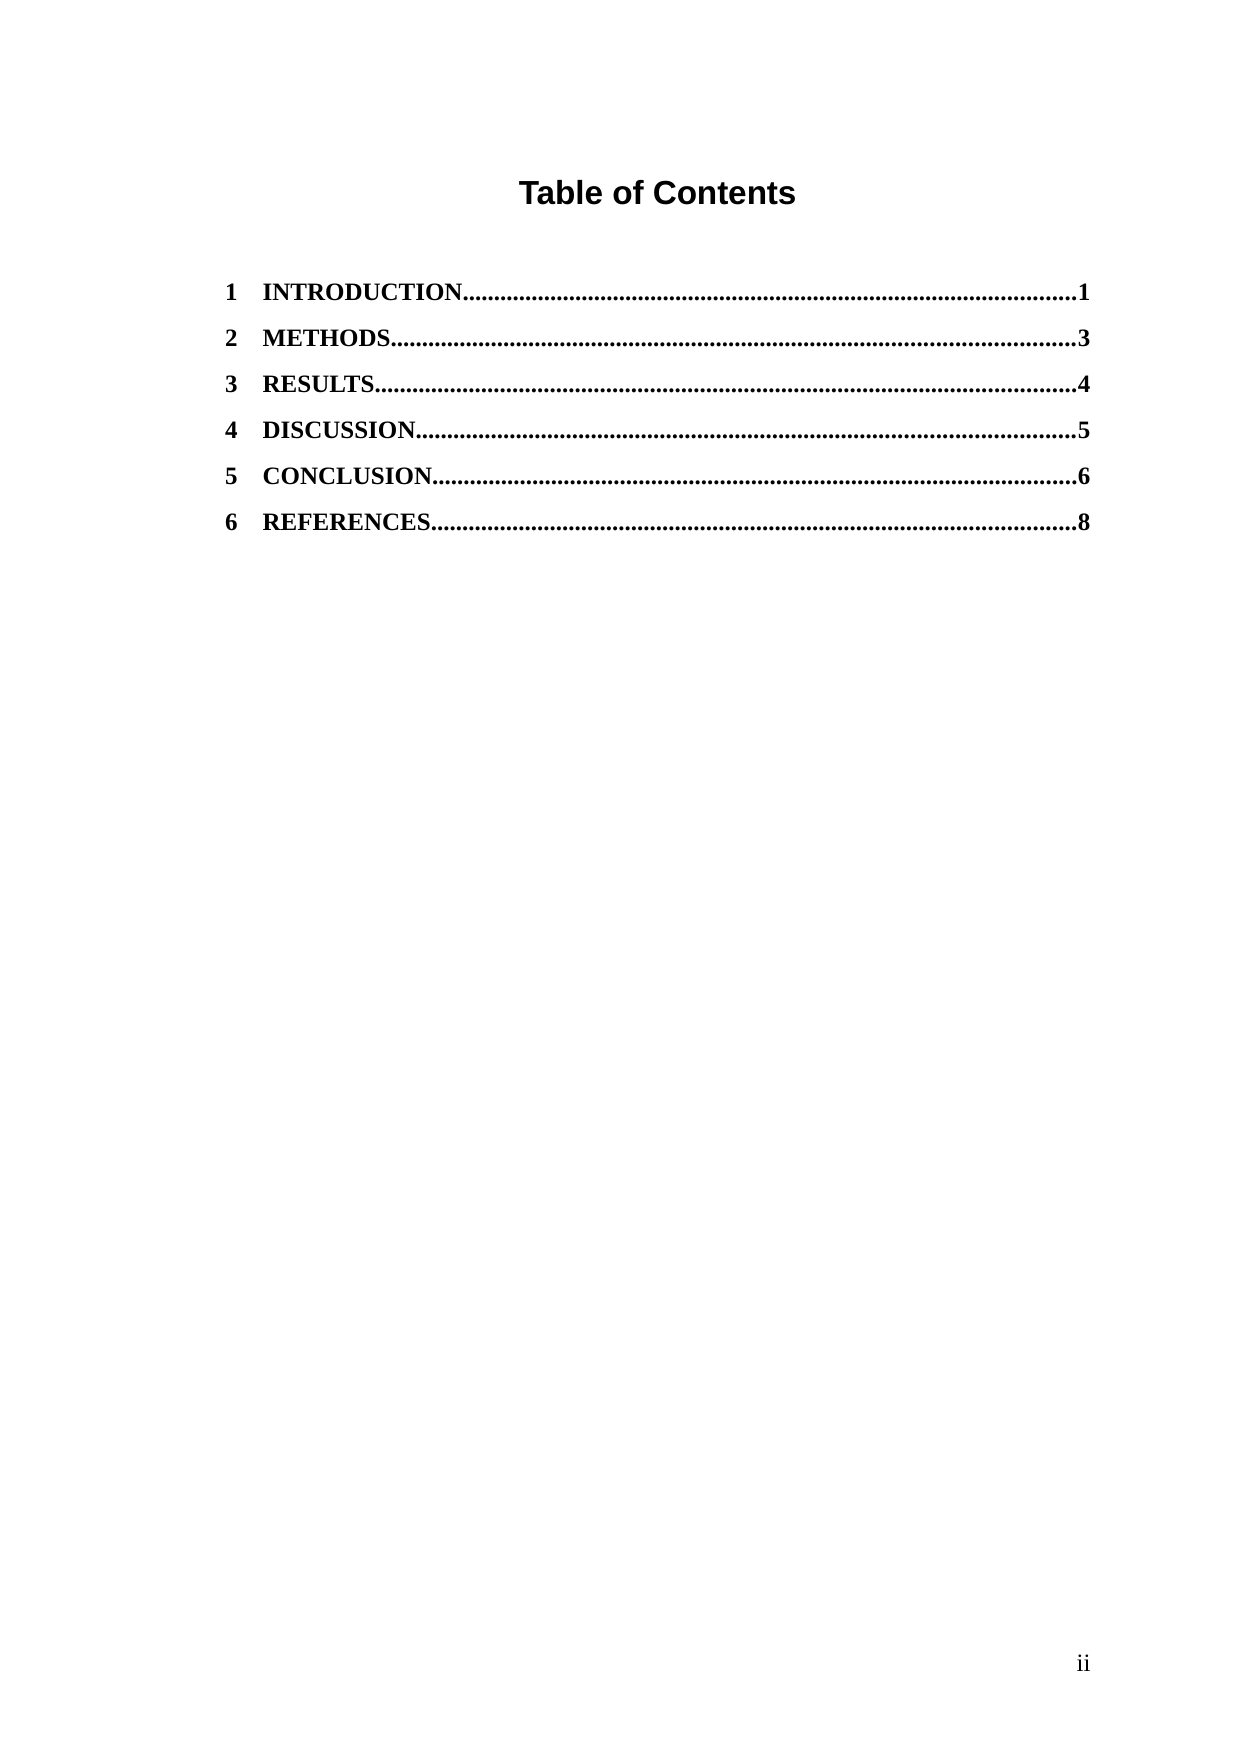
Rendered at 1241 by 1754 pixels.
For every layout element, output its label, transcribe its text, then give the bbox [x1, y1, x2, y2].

text 2 Methods 3 [225, 324, 1090, 352]
text 5 Conclusion 6 [225, 462, 1090, 490]
text 6 References 8 [225, 508, 1090, 536]
text 1 Introduction 1 [225, 278, 1090, 306]
subtitle Table of Contents [225, 175, 1090, 212]
text 3 Results 4 [225, 370, 1090, 398]
text 4 Discussion 5 [225, 416, 1090, 444]
